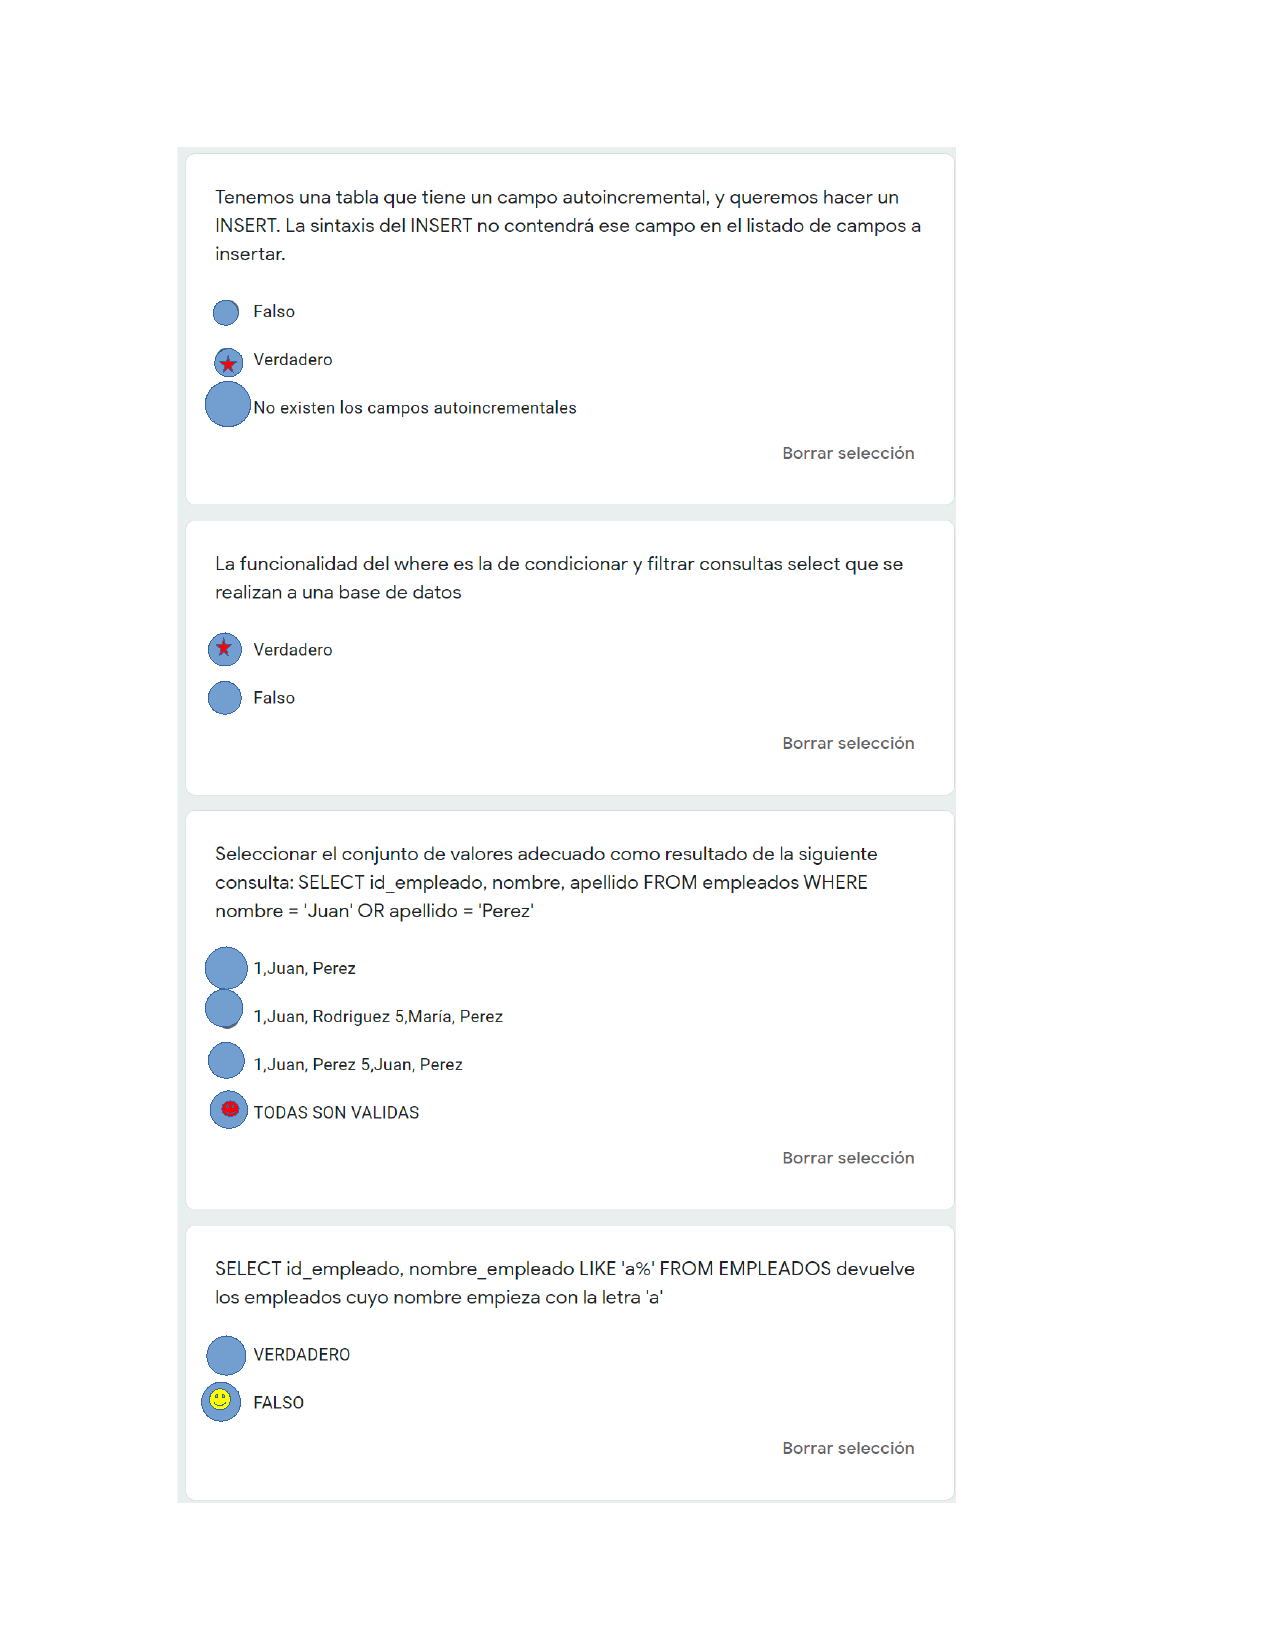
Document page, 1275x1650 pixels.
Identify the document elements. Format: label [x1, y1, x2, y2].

picture [177, 147, 956, 1503]
